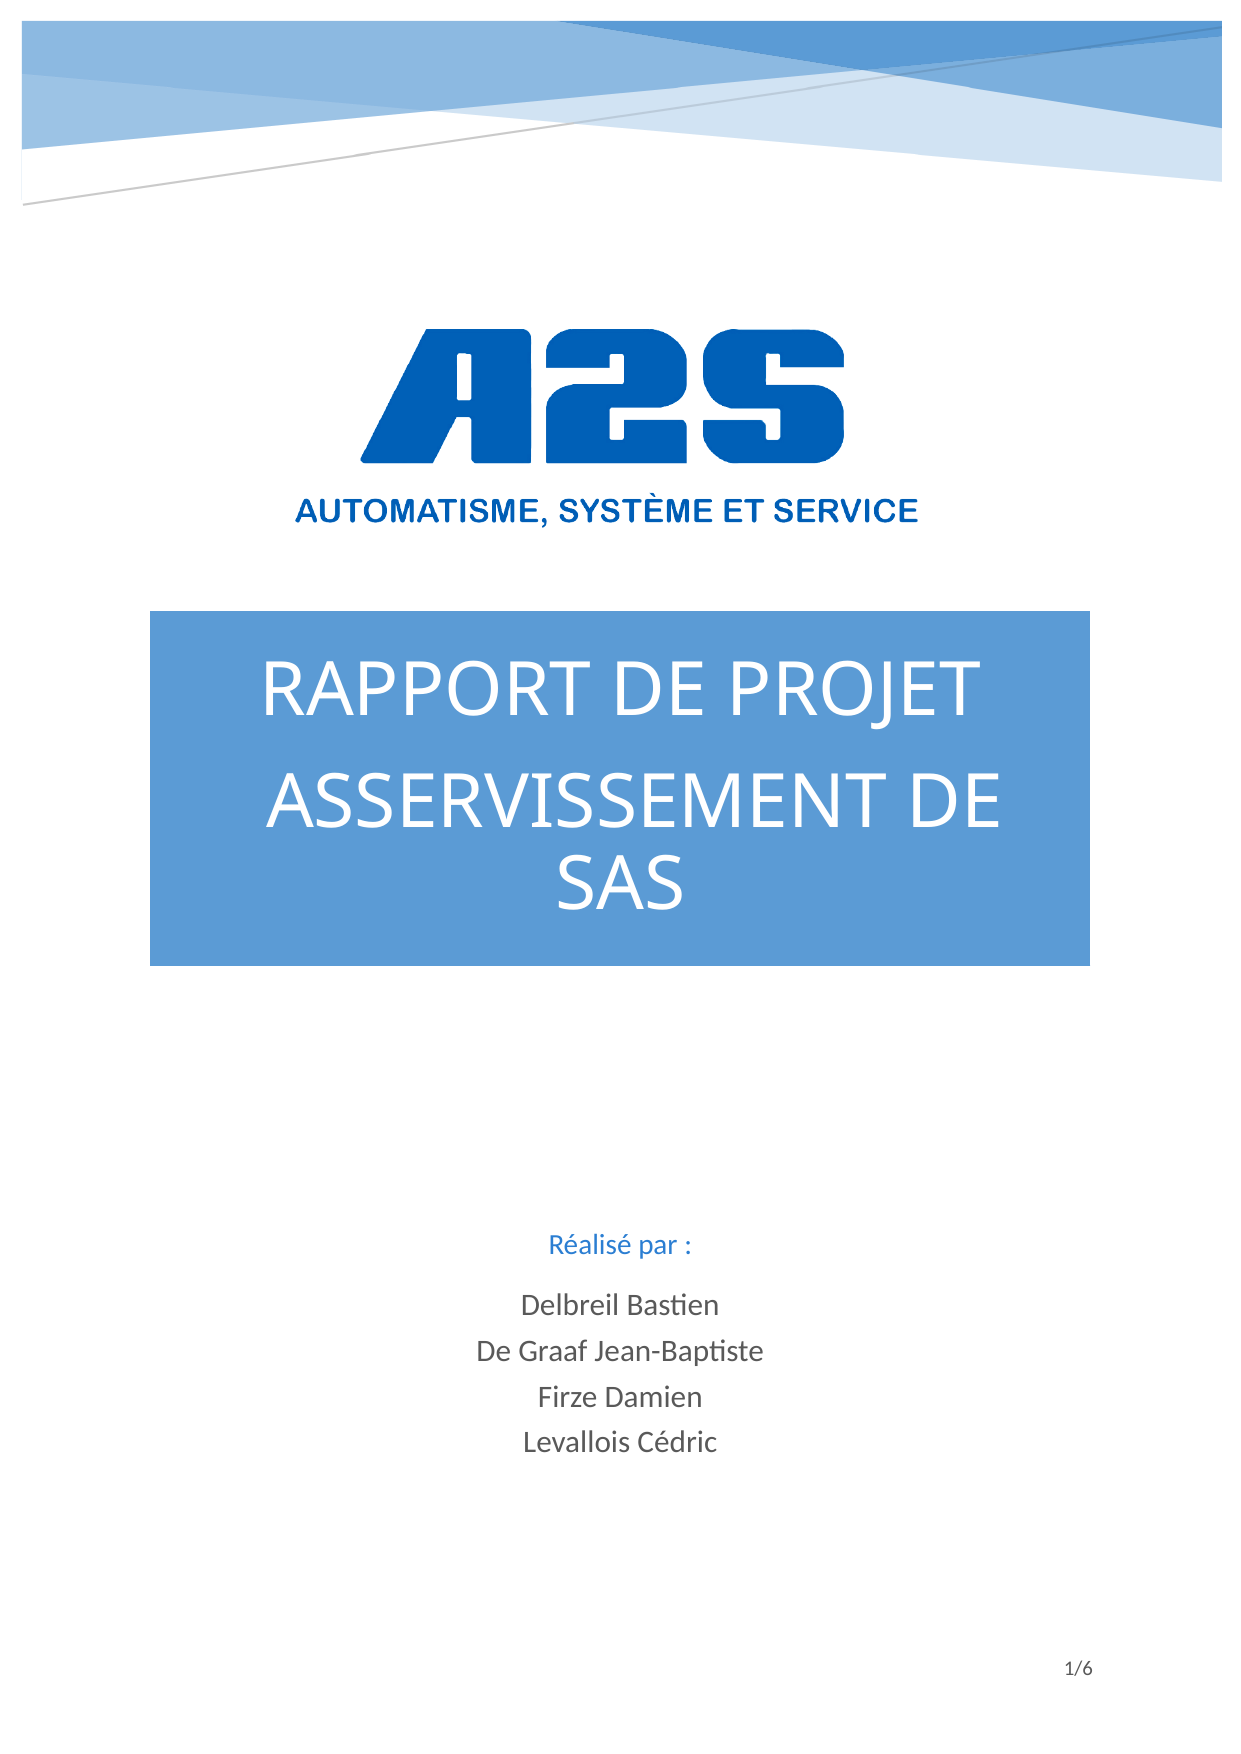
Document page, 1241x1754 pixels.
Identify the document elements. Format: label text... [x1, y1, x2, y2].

text Réalisé par : [148, 1226, 1093, 1262]
picture [21, 20, 1222, 221]
title Rapport de Projet [151, 613, 1089, 723]
text Delbreil Bastien De Graaf Jean-Baptiste Firze Damien Levallois Cédric [148, 1285, 1093, 1461]
picture [267, 310, 945, 550]
title Asservissement de sas [151, 723, 1089, 964]
